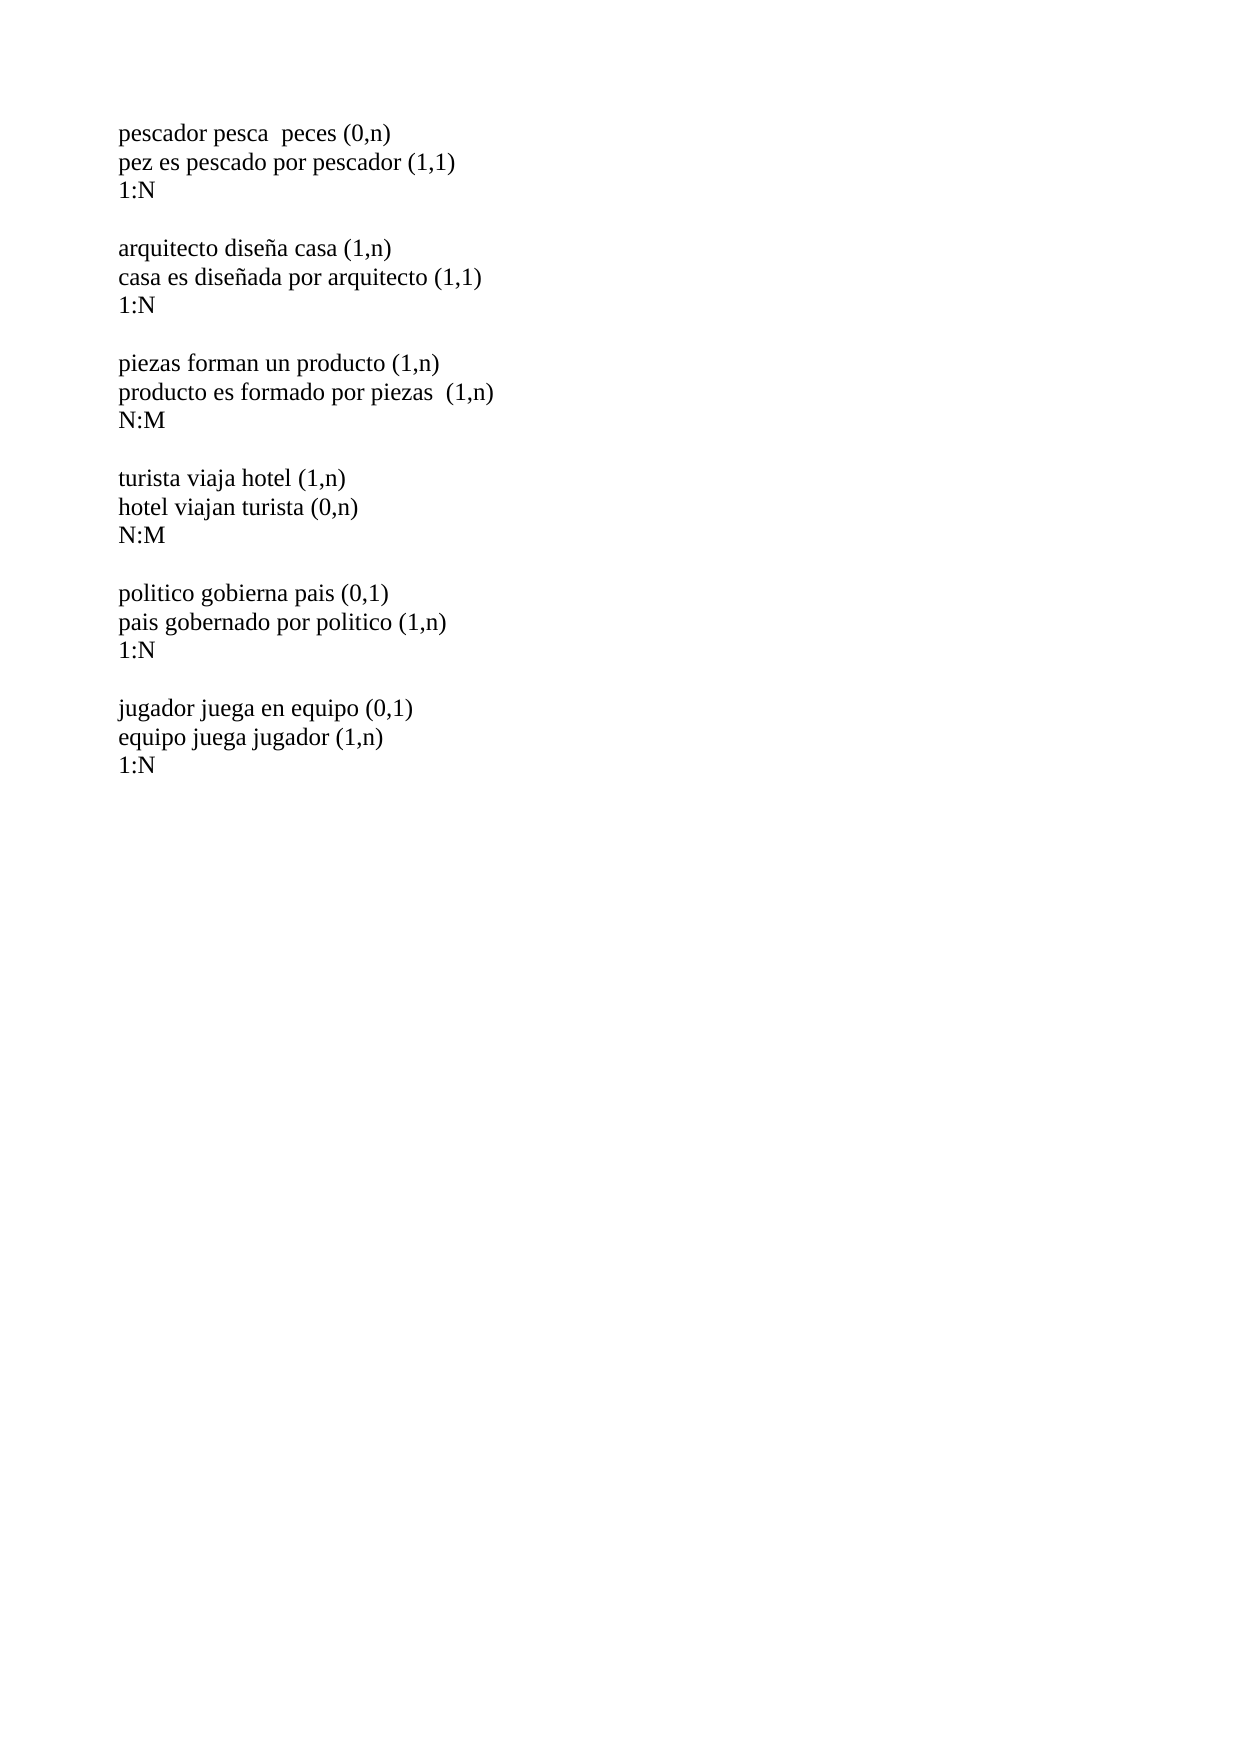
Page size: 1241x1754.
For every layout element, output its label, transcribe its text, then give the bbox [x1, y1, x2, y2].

text pescador pesca peces (0,n) [118, 118, 1122, 147]
text equipo juega jugador (1,n) [118, 722, 1122, 751]
text 1:N [118, 751, 1122, 779]
text turista viaja hotel (1,n) [118, 463, 1122, 492]
text pez es pescado por pescador (1,1) [118, 147, 1122, 176]
text producto es formado por piezas (1,n) [118, 377, 1122, 406]
text arquitecto diseña casa (1,n) [118, 233, 1122, 262]
text 1:N [118, 176, 1122, 204]
text piezas forman un producto (1,n) [118, 348, 1122, 377]
text pais gobernado por politico (1,n) [118, 607, 1122, 636]
text N:M [118, 521, 1122, 549]
text hotel viajan turista (0,n) [118, 492, 1122, 521]
text politico gobierna pais (0,1) [118, 578, 1122, 607]
text casa es diseñada por arquitecto (1,1) [118, 262, 1122, 291]
text 1:N [118, 291, 1122, 319]
text N:M [118, 406, 1122, 434]
text 1:N [118, 636, 1122, 664]
text jugador juega en equipo (0,1) [118, 693, 1122, 722]
